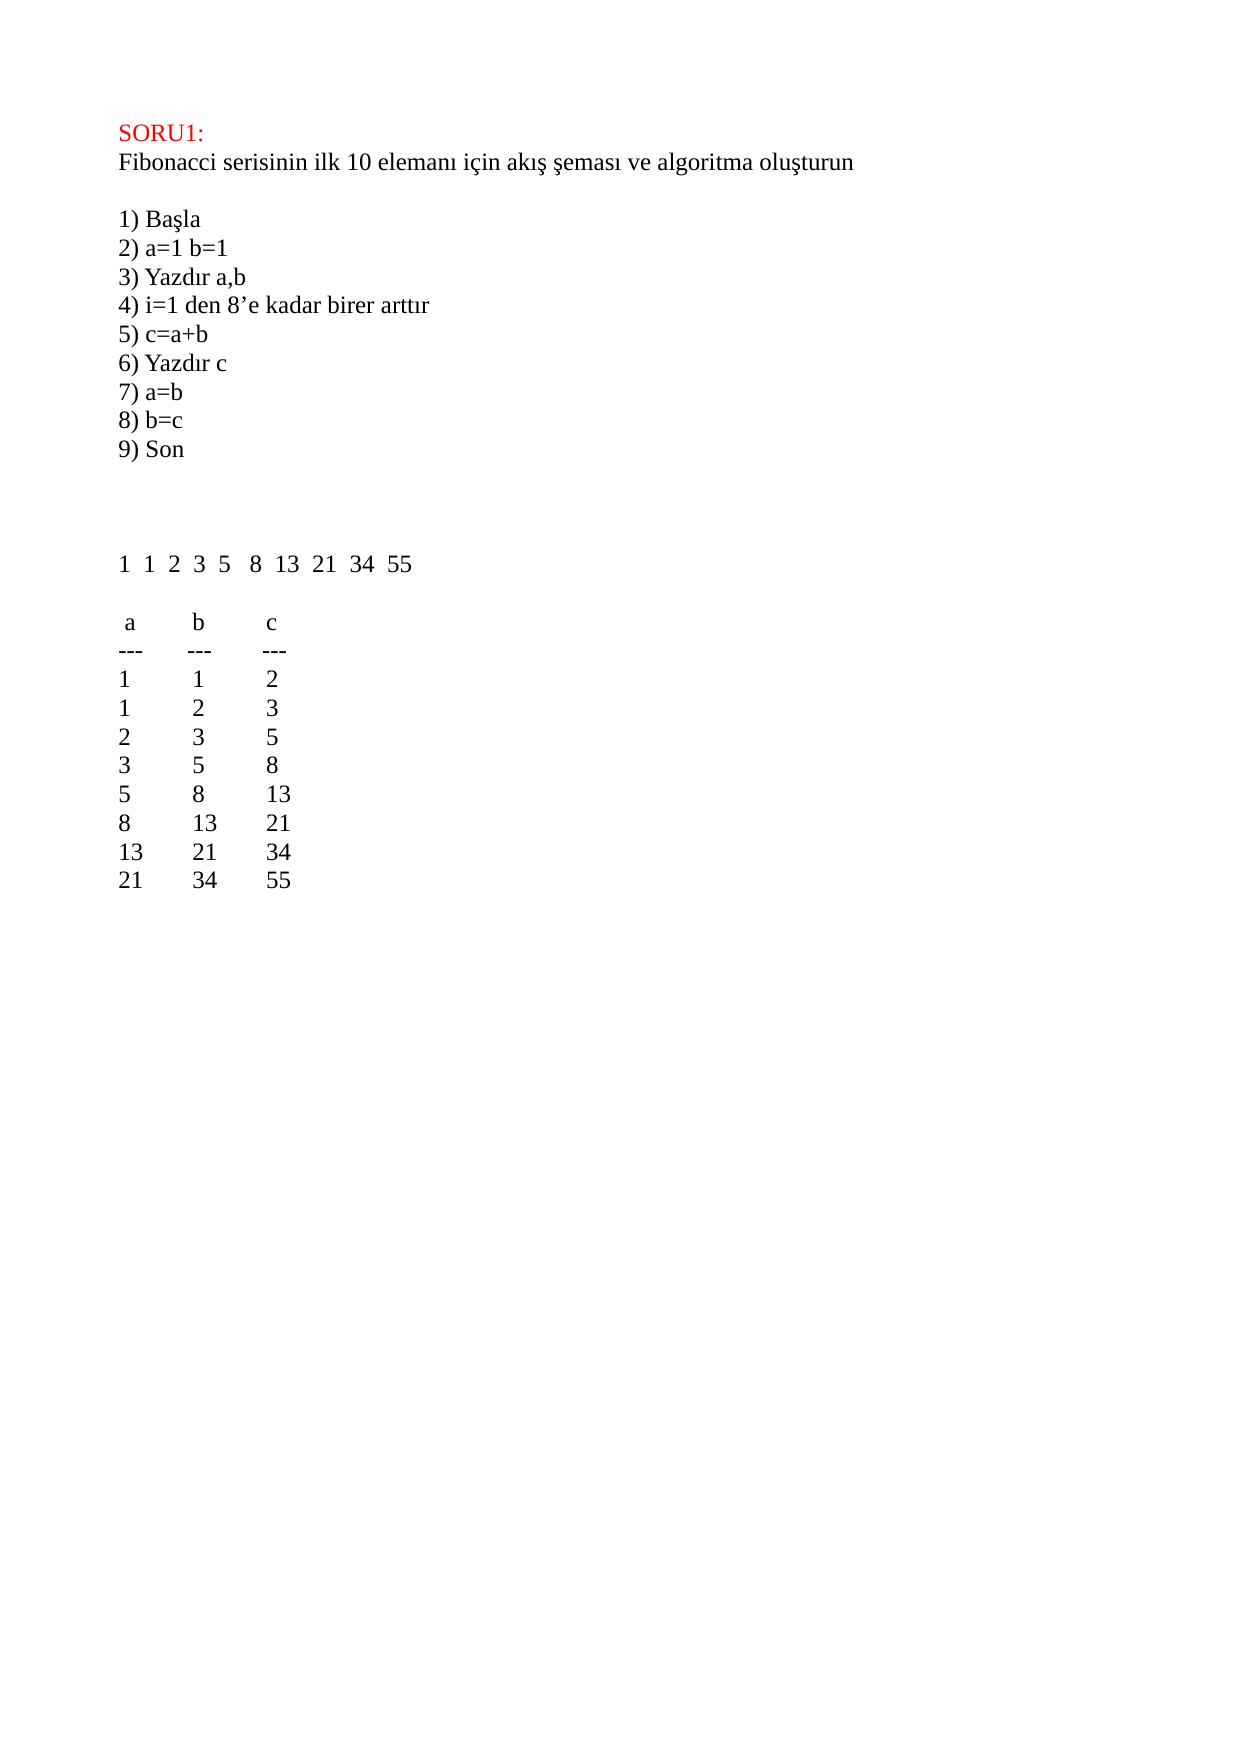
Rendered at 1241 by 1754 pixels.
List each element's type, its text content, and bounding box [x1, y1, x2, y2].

text --- --- --- [118, 636, 1122, 664]
text 1) Başla [118, 204, 1122, 233]
text 2 3 5 [118, 722, 1122, 751]
text 5 8 13 [118, 779, 1122, 808]
text 3 5 8 [118, 751, 1122, 779]
text 6) Yazdır c [118, 348, 1122, 377]
text 9) Son [118, 434, 1122, 463]
text 1 1 2 [118, 664, 1122, 693]
text 13 21 34 [118, 837, 1122, 866]
text 7) a=b [118, 377, 1122, 406]
text 1 1 2 3 5 8 13 21 34 55 [118, 549, 1122, 578]
text 2) a=1 b=1 [118, 233, 1122, 262]
text 21 34 55 [118, 866, 1122, 894]
text 5) c=a+b [118, 319, 1122, 348]
text 8) b=c [118, 406, 1122, 434]
text 3) Yazdır a,b [118, 262, 1122, 291]
text SORU1: [118, 118, 1122, 147]
text Fibonacci serisinin ilk 10 elemanı için akış şeması ve algoritma oluşturun [118, 147, 1122, 176]
text a b c [118, 607, 1122, 636]
text 8 13 21 [118, 808, 1122, 837]
text 4) i=1 den 8’e kadar birer arttır [118, 291, 1122, 319]
text 1 2 3 [118, 693, 1122, 722]
